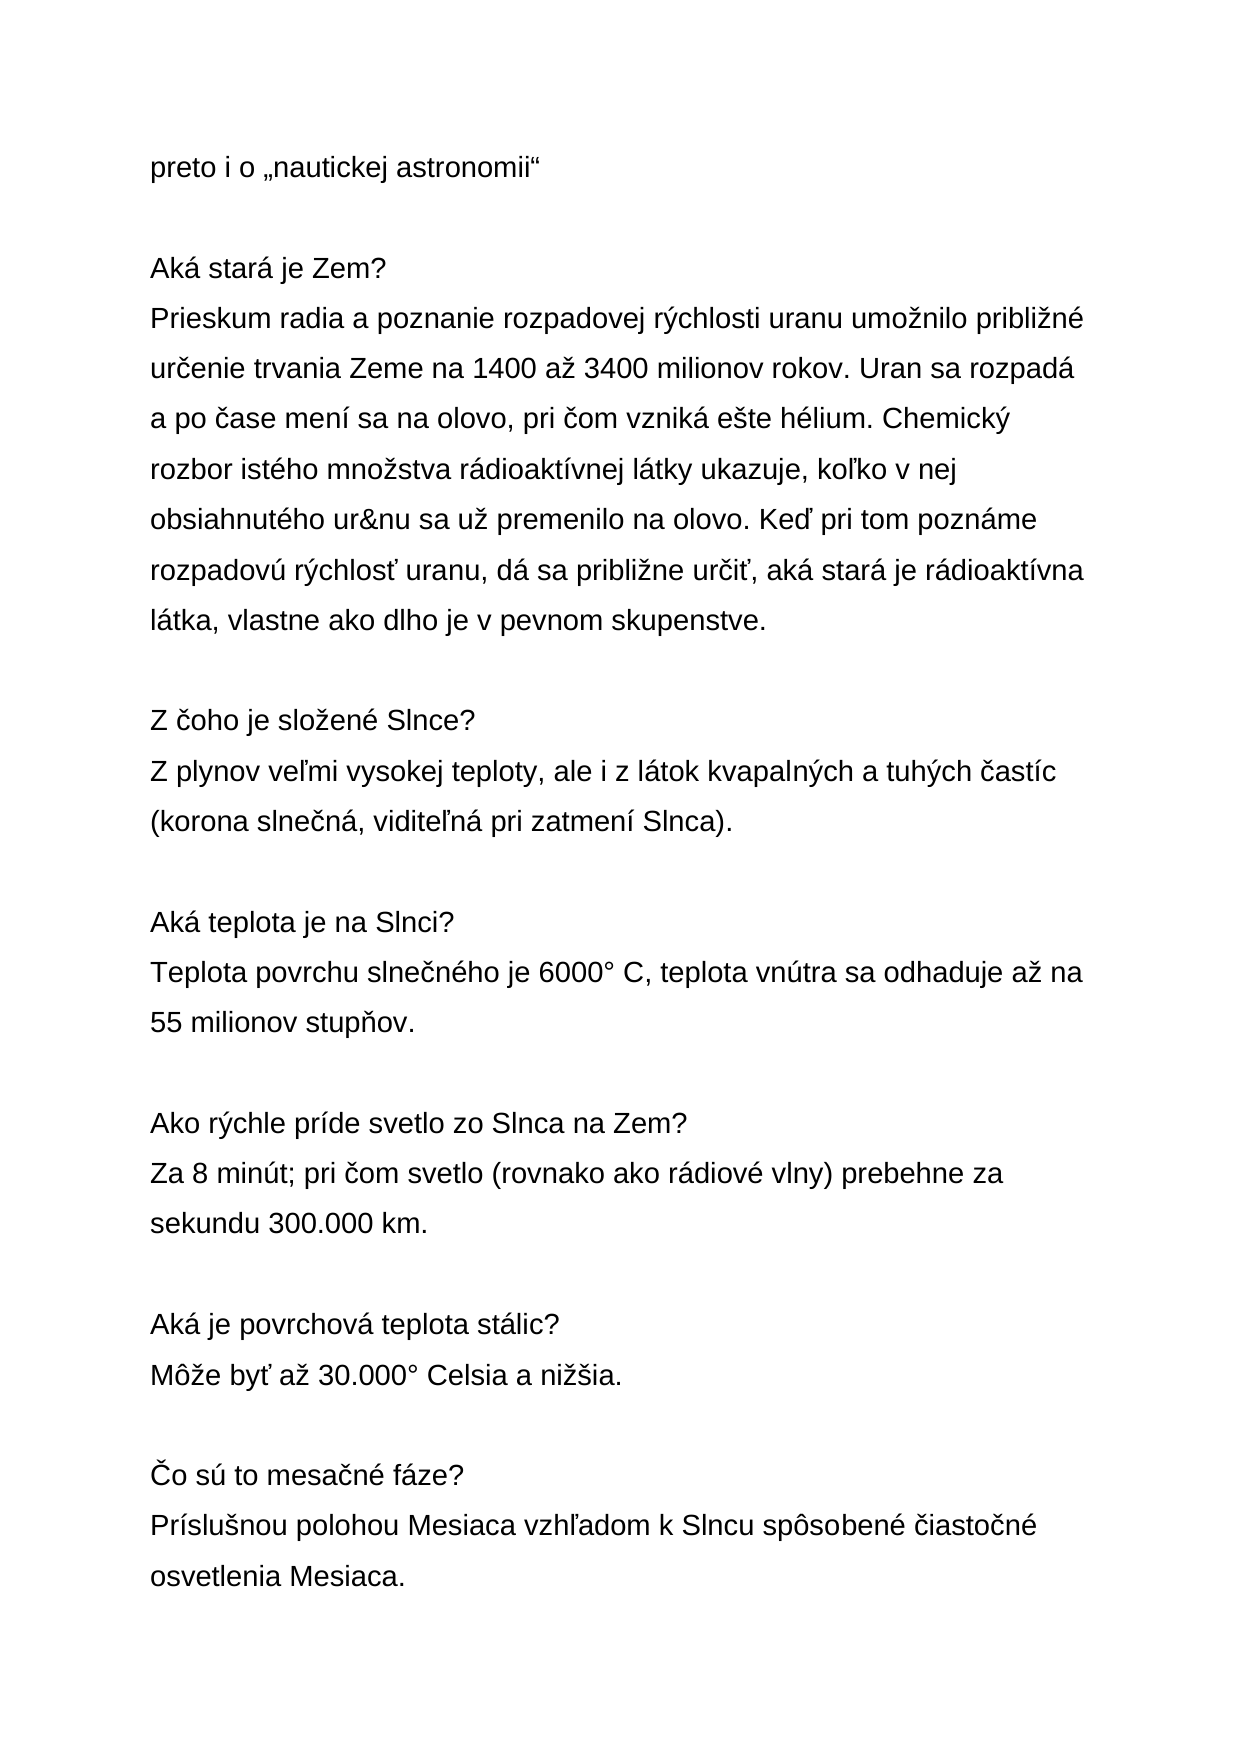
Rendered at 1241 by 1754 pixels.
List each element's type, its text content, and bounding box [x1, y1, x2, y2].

text Za 8 minút; pri čom svetlo (rovnako ako rádiové vlny) prebehne za sekundu 300.000 km. [150, 1156, 1091, 1240]
text preto i o „nautickej astronomii“ [150, 150, 1091, 183]
text Príslušnou polohou Mesiaca vzhľadom k Slncu spôso­bené čiastočné osvetlenia Mesiaca. [150, 1508, 1091, 1592]
text Z čoho je složené Slnce? [150, 703, 1091, 737]
subtitle Aká je povrchová teplota stálic? [150, 1307, 1091, 1341]
subtitle Aká teplota je na Slnci? [150, 905, 1091, 938]
text Môže byť až 30.000° Celsia a nižšia. [150, 1357, 1091, 1391]
text Prieskum radia a poznanie rozpadovej rýchlosti uranu umožnilo približné určenie trvania Zeme na 1400 až 3400 milionov rokov. Uran sa rozpadá a po čase me­ní sa na olovo, pri čom vzniká ešte hélium. Chemický rozbor istého množstva rádioaktívnej látky ukazuje, koľko v nej obsiahnutého ur&nu sa už premenilo na olovo. Keď pri tom poznáme rozpadovú rýchlosť ura­nu, dá sa približne určiť, aká stará je rádioaktívna látka, vlastne ako dlho je v pevnom skupenstve. [150, 301, 1091, 636]
subtitle Aká stará je Zem? [150, 251, 1091, 284]
text Teplota povrchu slnečného je 6000° C, teplota vnútra sa odhaduje až na 55 milionov stupňov. [150, 955, 1091, 1039]
subtitle Ako rýchle príde svetlo zo Slnca na Zem? [150, 1106, 1091, 1139]
subtitle Čo sú to mesačné fáze? [150, 1458, 1091, 1492]
text Z plynov veľmi vysokej teploty, ale i z látok kvapal­ných a tuhých častíc (korona slnečná, viditeľná pri zatmení Slnca). [150, 754, 1091, 838]
